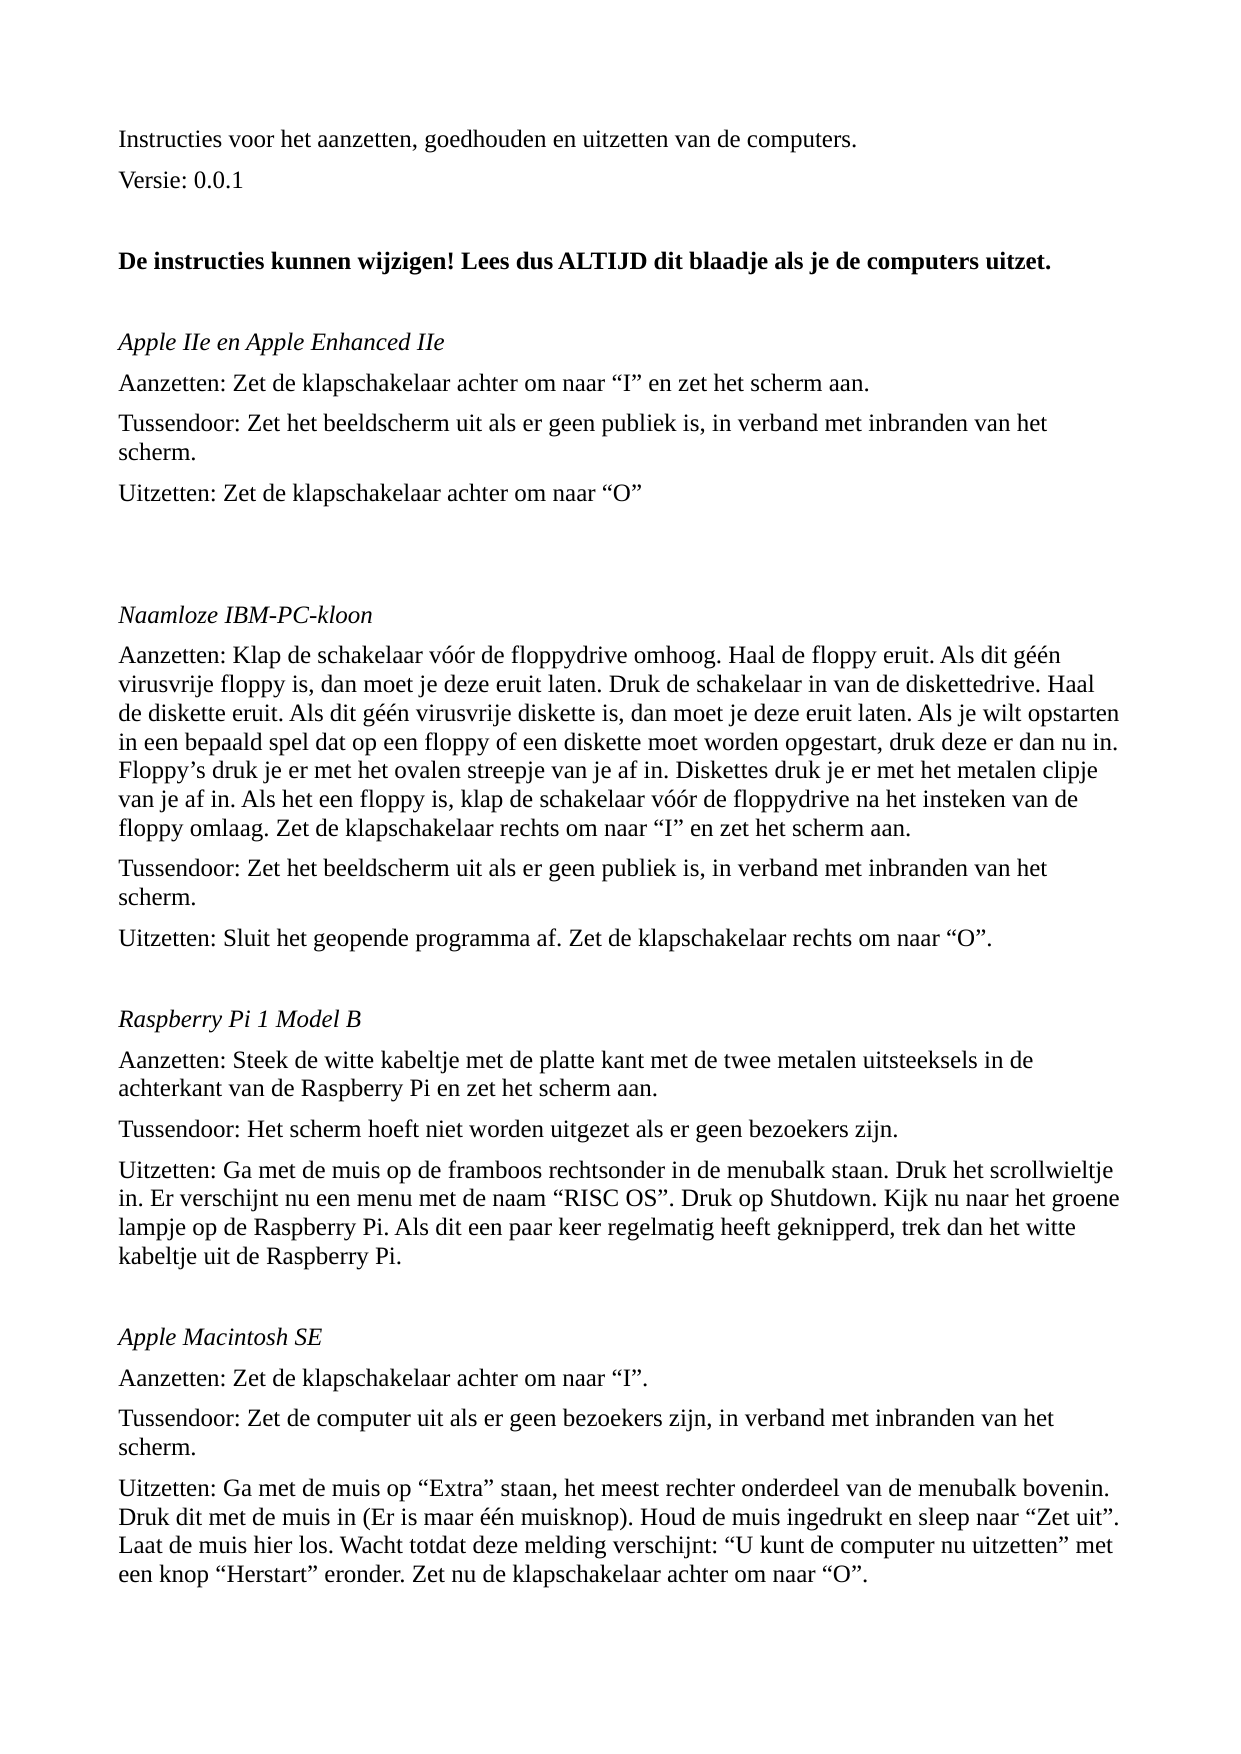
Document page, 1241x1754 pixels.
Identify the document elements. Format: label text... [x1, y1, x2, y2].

text Apple IIe en Apple Enhanced IIe [118, 327, 1122, 356]
text Tussendoor: Zet het beeldscherm uit als er geen publiek is, in verband met inbranden van het scherm. [118, 408, 1122, 466]
text Aanzetten: Zet de klapschakelaar achter om naar “I”. [118, 1363, 1122, 1392]
text Aanzetten: Steek de witte kabeltje met de platte kant met de twee metalen uitsteeksels in de achterkant van de Raspberry Pi en zet het scherm aan. [118, 1045, 1122, 1102]
text Uitzetten: Sluit het geopende programma af. Zet de klapschakelaar rechts om naar “O”. [118, 923, 1122, 952]
text Aanzetten: Klap de schakelaar vóór de floppydrive omhoog. Haal de floppy eruit. Als dit géén virusvrije floppy is, dan moet je deze eruit laten. Druk de schakelaar in van de diskettedrive. Haal de diskette eruit. Als dit géén virusvrije diskette is, dan moet je deze eruit laten. Als je wilt opstarten in een bepaald spel dat op een floppy of een diskette moet worden opgestart, druk deze er dan nu in. Floppy’s druk je er met het ovalen streepje van je af in. Diskettes druk je er met het metalen clipje van je af in. Als het een floppy is, klap de schakelaar vóór de floppydrive na het insteken van de floppy omlaag. Zet de klapschakelaar rechts om naar “I” en zet het scherm aan. [118, 640, 1122, 842]
text Instructies voor het aanzetten, goedhouden en uitzetten van de computers. [118, 124, 1122, 153]
text Apple Macintosh SE [118, 1322, 1122, 1351]
text Uitzetten: Ga met de muis op de framboos rechtsonder in de menubalk staan. Druk het scrollwieltje in. Er verschijnt nu een menu met de naam “RISC OS”. Druk op Shutdown. Kijk nu naar het groene lampje op de Raspberry Pi. Als dit een paar keer regelmatig heeft geknipperd, trek dan het witte kabeltje uit de Raspberry Pi. [118, 1155, 1122, 1270]
text Tussendoor: Zet de computer uit als er geen bezoekers zijn, in verband met inbranden van het scherm. [118, 1403, 1122, 1461]
text Naamloze IBM-PC-kloon [118, 600, 1122, 628]
text Versie: 0.0.1 [118, 165, 1122, 193]
text De instructies kunnen wijzigen! Lees dus ALTIJD dit blaadje als je de computers uitzet. [118, 246, 1122, 275]
text Tussendoor: Zet het beeldscherm uit als er geen publiek is, in verband met inbranden van het scherm. [118, 853, 1122, 911]
text Uitzetten: Zet de klapschakelaar achter om naar “O” [118, 478, 1122, 507]
text Uitzetten: Ga met de muis op “Extra” staan, het meest rechter onderdeel van de menubalk bovenin. Druk dit met de muis in (Er is maar één muisknop). Houd de muis ingedrukt en sleep naar “Zet uit”. Laat de muis hier los. Wacht totdat deze melding verschijnt: “U kunt de computer nu uitzetten” met een knop “Herstart” eronder. Zet nu de klapschakelaar achter om naar “O”. [118, 1473, 1122, 1588]
text Tussendoor: Het scherm hoeft niet worden uitgezet als er geen bezoekers zijn. [118, 1114, 1122, 1143]
text Raspberry Pi 1 Model B [118, 1004, 1122, 1033]
text Aanzetten: Zet de klapschakelaar achter om naar “I” en zet het scherm aan. [118, 368, 1122, 397]
